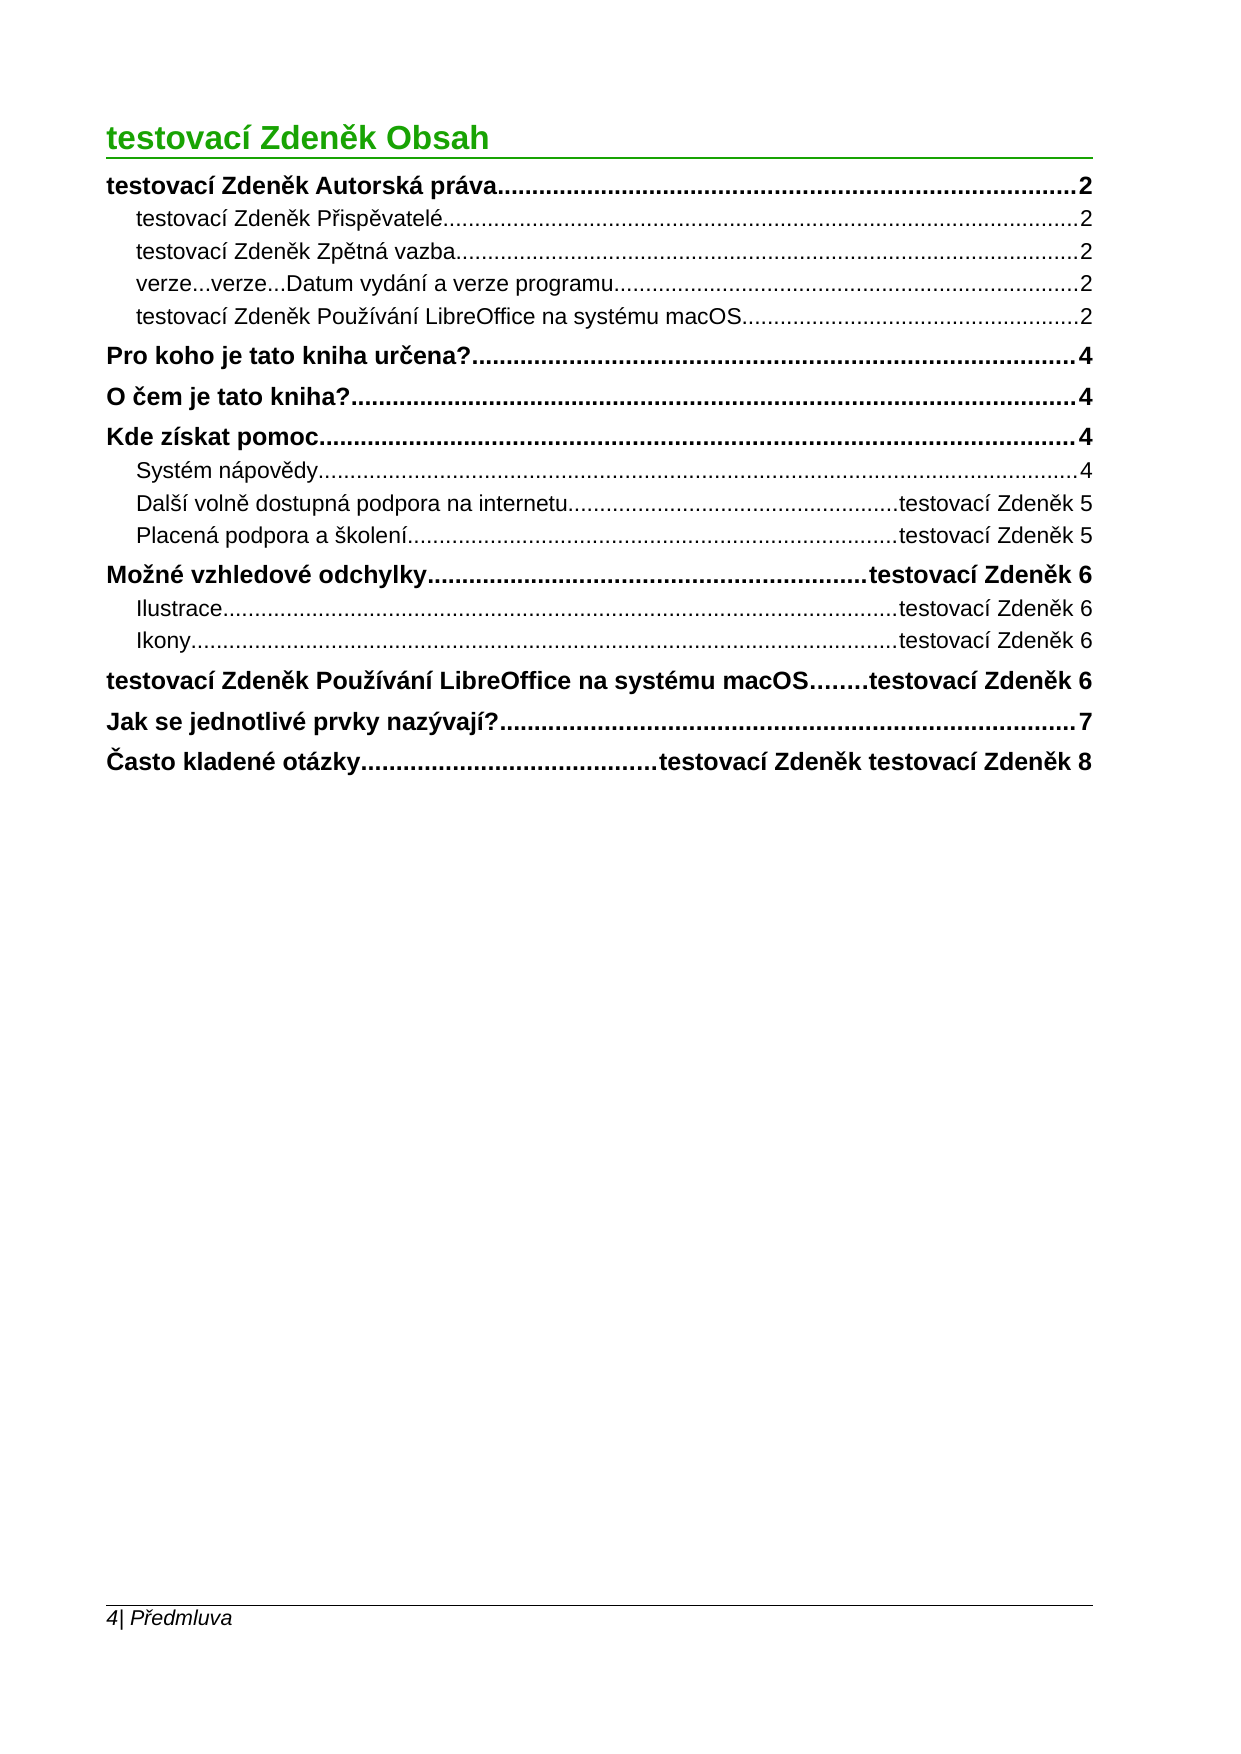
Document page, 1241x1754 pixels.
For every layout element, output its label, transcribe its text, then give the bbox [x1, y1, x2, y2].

text testovací Zdeněk Používání LibreOffice na systému macOS 2 [136, 303, 1093, 329]
text Ikony testovací Zdeněk 6 [136, 627, 1093, 654]
subtitle testovací Zdeněk Obsah [106, 118, 1093, 157]
text Placená podpora a školení testovací Zdeněk 5 [136, 522, 1093, 548]
text verze...verze...Datum vydání a verze programu 2 [136, 270, 1093, 297]
text O čem je tato kniha? 4 [106, 382, 1093, 410]
text Jak se jednotlivé prvky nazývají? 7 [106, 707, 1093, 735]
text Další volně dostupná podpora na internetu testovací Zdeněk 5 [136, 489, 1093, 516]
text Možné vzhledové odchylky testovací Zdeněk 6 [106, 560, 1093, 589]
text Pro koho je tato kniha určena? 4 [106, 341, 1093, 370]
text testovací Zdeněk Přispěvatelé 2 [136, 205, 1093, 232]
text testovací Zdeněk Používání LibreOffice na systému macOS testovací Zdeněk 6 [106, 666, 1093, 694]
text Ilustrace testovací Zdeněk 6 [136, 595, 1093, 621]
text testovací Zdeněk Autorská práva 2 [106, 171, 1093, 199]
text Často kladené otázky testovací Zdeněk testovací Zdeněk 8 [106, 747, 1093, 776]
text testovací Zdeněk Zpětná vazba 2 [136, 238, 1093, 264]
text Systém nápovědy 4 [136, 457, 1093, 483]
text Kde získat pomoc 4 [106, 422, 1093, 451]
